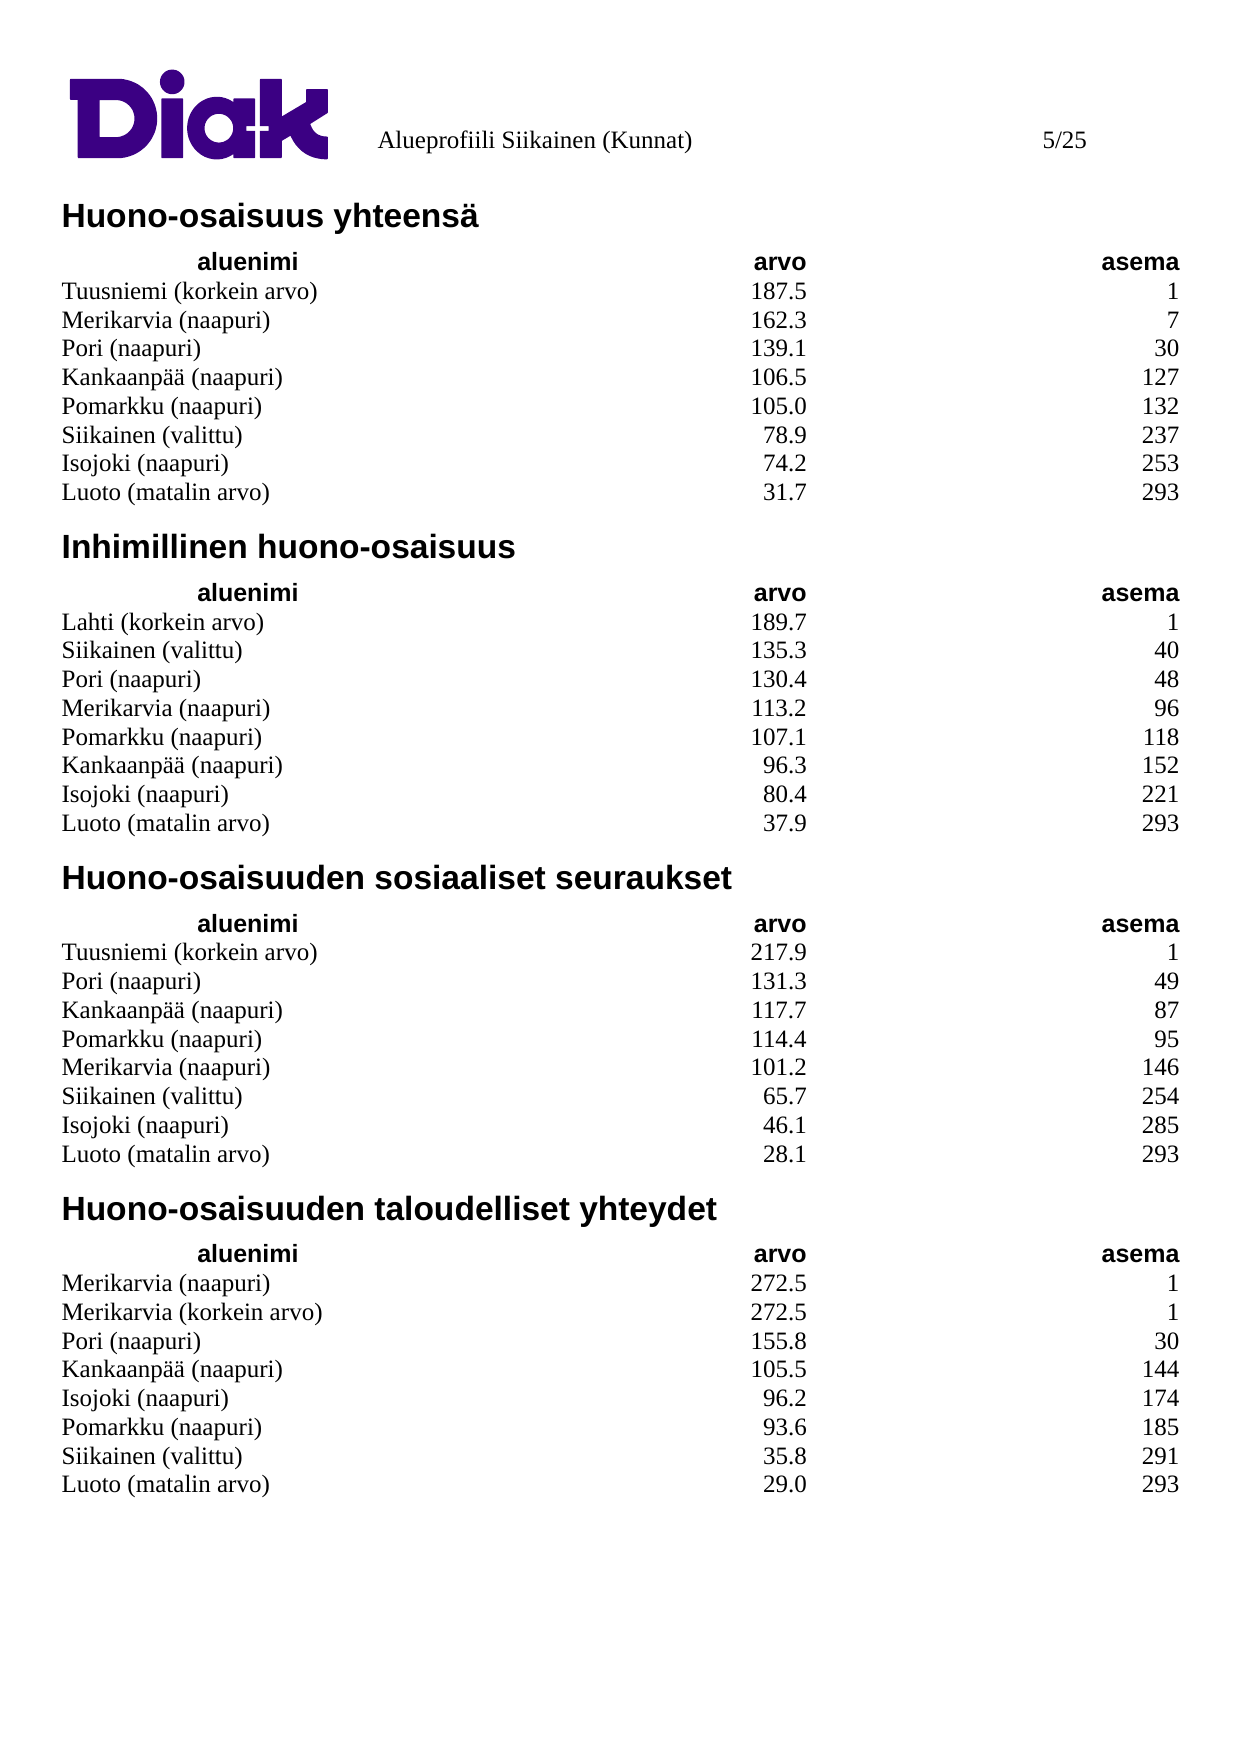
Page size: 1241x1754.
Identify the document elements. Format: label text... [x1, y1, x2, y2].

table_cell 87 [806, 995, 1179, 1024]
table_cell Luoto (matalin arvo) [61, 477, 434, 506]
table_cell 28.1 [434, 1139, 806, 1167]
table_cell Lahti (korkein arvo) [61, 607, 434, 636]
table_cell 291 [806, 1441, 1179, 1469]
table_cell 1 [806, 607, 1179, 636]
subtitle Huono-osaisuuden taloudelliset yhteydet [61, 1188, 1179, 1227]
table_cell 1 [806, 938, 1179, 966]
table_cell Luoto (matalin arvo) [61, 808, 434, 837]
table_cell 96.3 [434, 751, 806, 779]
table_cell 93.6 [434, 1412, 806, 1441]
table_cell 174 [806, 1383, 1179, 1412]
table_cell 254 [806, 1081, 1179, 1110]
table_cell Merikarvia (naapuri) [61, 1053, 434, 1081]
table_cell 96.2 [434, 1383, 806, 1412]
table_cell Tuusniemi (korkein arvo) [61, 938, 434, 966]
table_cell 105.5 [434, 1355, 806, 1383]
table_cell 131.3 [434, 966, 806, 995]
table_cell 217.9 [434, 938, 806, 966]
table_cell 7 [806, 305, 1179, 333]
table_header asema [806, 909, 1179, 937]
table_cell 49 [806, 966, 1179, 995]
table_cell Isojoki (naapuri) [61, 1110, 434, 1139]
table_cell 95 [806, 1024, 1179, 1052]
table_cell Merikarvia (naapuri) [61, 1268, 434, 1297]
table_cell Pori (naapuri) [61, 334, 434, 362]
table_cell 80.4 [434, 779, 806, 808]
table_cell 139.1 [434, 334, 806, 362]
table_cell Pori (naapuri) [61, 966, 434, 995]
table_cell Tuusniemi (korkein arvo) [61, 276, 434, 305]
table_cell 31.7 [434, 477, 806, 506]
table_cell 96 [806, 693, 1179, 722]
table_cell Siikainen (valittu) [61, 1441, 434, 1469]
table_cell 74.2 [434, 449, 806, 477]
table_cell 155.8 [434, 1326, 806, 1354]
table_cell 144 [806, 1355, 1179, 1383]
table_cell 29.0 [434, 1470, 806, 1498]
table_cell Pomarkku (naapuri) [61, 1024, 434, 1052]
table_cell 185 [806, 1412, 1179, 1441]
table_cell 1 [806, 1297, 1179, 1326]
table_cell Isojoki (naapuri) [61, 449, 434, 477]
table_cell 105.0 [434, 391, 806, 420]
table_cell 118 [806, 722, 1179, 751]
table_cell Siikainen (valittu) [61, 420, 434, 448]
table_cell 127 [806, 362, 1179, 391]
table_header asema [806, 1240, 1179, 1268]
table_cell 162.3 [434, 305, 806, 333]
table_header aluenimi [61, 1240, 434, 1268]
table_cell 48 [806, 664, 1179, 693]
table_cell Siikainen (valittu) [61, 636, 434, 664]
table_header aluenimi [61, 578, 434, 607]
table_cell Luoto (matalin arvo) [61, 1470, 434, 1498]
table_cell 135.3 [434, 636, 806, 664]
table_cell 152 [806, 751, 1179, 779]
table_cell 285 [806, 1110, 1179, 1139]
table_cell Kankaanpää (naapuri) [61, 751, 434, 779]
table_cell 1 [806, 276, 1179, 305]
table_cell 37.9 [434, 808, 806, 837]
table_cell Kankaanpää (naapuri) [61, 995, 434, 1024]
table_header aluenimi [61, 909, 434, 937]
table_header aluenimi [61, 247, 434, 276]
table_cell Isojoki (naapuri) [61, 1383, 434, 1412]
table_cell 293 [806, 1470, 1179, 1498]
table_cell Pomarkku (naapuri) [61, 391, 434, 420]
table_cell 1 [806, 1268, 1179, 1297]
table_cell Pomarkku (naapuri) [61, 722, 434, 751]
table_cell 146 [806, 1053, 1179, 1081]
table_header arvo [434, 1240, 806, 1268]
table_cell Merikarvia (naapuri) [61, 693, 434, 722]
table_header arvo [434, 578, 806, 607]
table_cell 117.7 [434, 995, 806, 1024]
table_cell 237 [806, 420, 1179, 448]
table_cell Kankaanpää (naapuri) [61, 1355, 434, 1383]
table_cell 65.7 [434, 1081, 806, 1110]
table_cell 107.1 [434, 722, 806, 751]
table_cell 272.5 [434, 1297, 806, 1326]
table_cell 221 [806, 779, 1179, 808]
table_cell 106.5 [434, 362, 806, 391]
table_cell 253 [806, 449, 1179, 477]
table_cell 293 [806, 477, 1179, 506]
table_cell Isojoki (naapuri) [61, 779, 434, 808]
table_cell 272.5 [434, 1268, 806, 1297]
table_cell 40 [806, 636, 1179, 664]
table_cell 130.4 [434, 664, 806, 693]
table_cell 46.1 [434, 1110, 806, 1139]
table_cell 187.5 [434, 276, 806, 305]
table_cell Merikarvia (korkein arvo) [61, 1297, 434, 1326]
table_cell 30 [806, 1326, 1179, 1354]
table_cell 113.2 [434, 693, 806, 722]
subtitle Huono-osaisuuden sosiaaliset seuraukset [61, 858, 1179, 896]
table_cell 78.9 [434, 420, 806, 448]
table_cell Pori (naapuri) [61, 1326, 434, 1354]
table_cell 35.8 [434, 1441, 806, 1469]
table_cell Pomarkku (naapuri) [61, 1412, 434, 1441]
table_cell 132 [806, 391, 1179, 420]
table_header asema [806, 578, 1179, 607]
subtitle Huono-osaisuus yhteensä [61, 196, 1179, 235]
table_cell Pori (naapuri) [61, 664, 434, 693]
table_header arvo [434, 247, 806, 276]
table_cell 293 [806, 808, 1179, 837]
table_cell Luoto (matalin arvo) [61, 1139, 434, 1167]
table_cell Kankaanpää (naapuri) [61, 362, 434, 391]
table_cell 114.4 [434, 1024, 806, 1052]
table_cell Siikainen (valittu) [61, 1081, 434, 1110]
table_header asema [806, 247, 1179, 276]
table_cell 189.7 [434, 607, 806, 636]
table_header arvo [434, 909, 806, 937]
table_cell 293 [806, 1139, 1179, 1167]
table_cell Merikarvia (naapuri) [61, 305, 434, 333]
subtitle Inhimillinen huono-osaisuus [61, 527, 1179, 566]
table_cell 30 [806, 334, 1179, 362]
table_cell 101.2 [434, 1053, 806, 1081]
